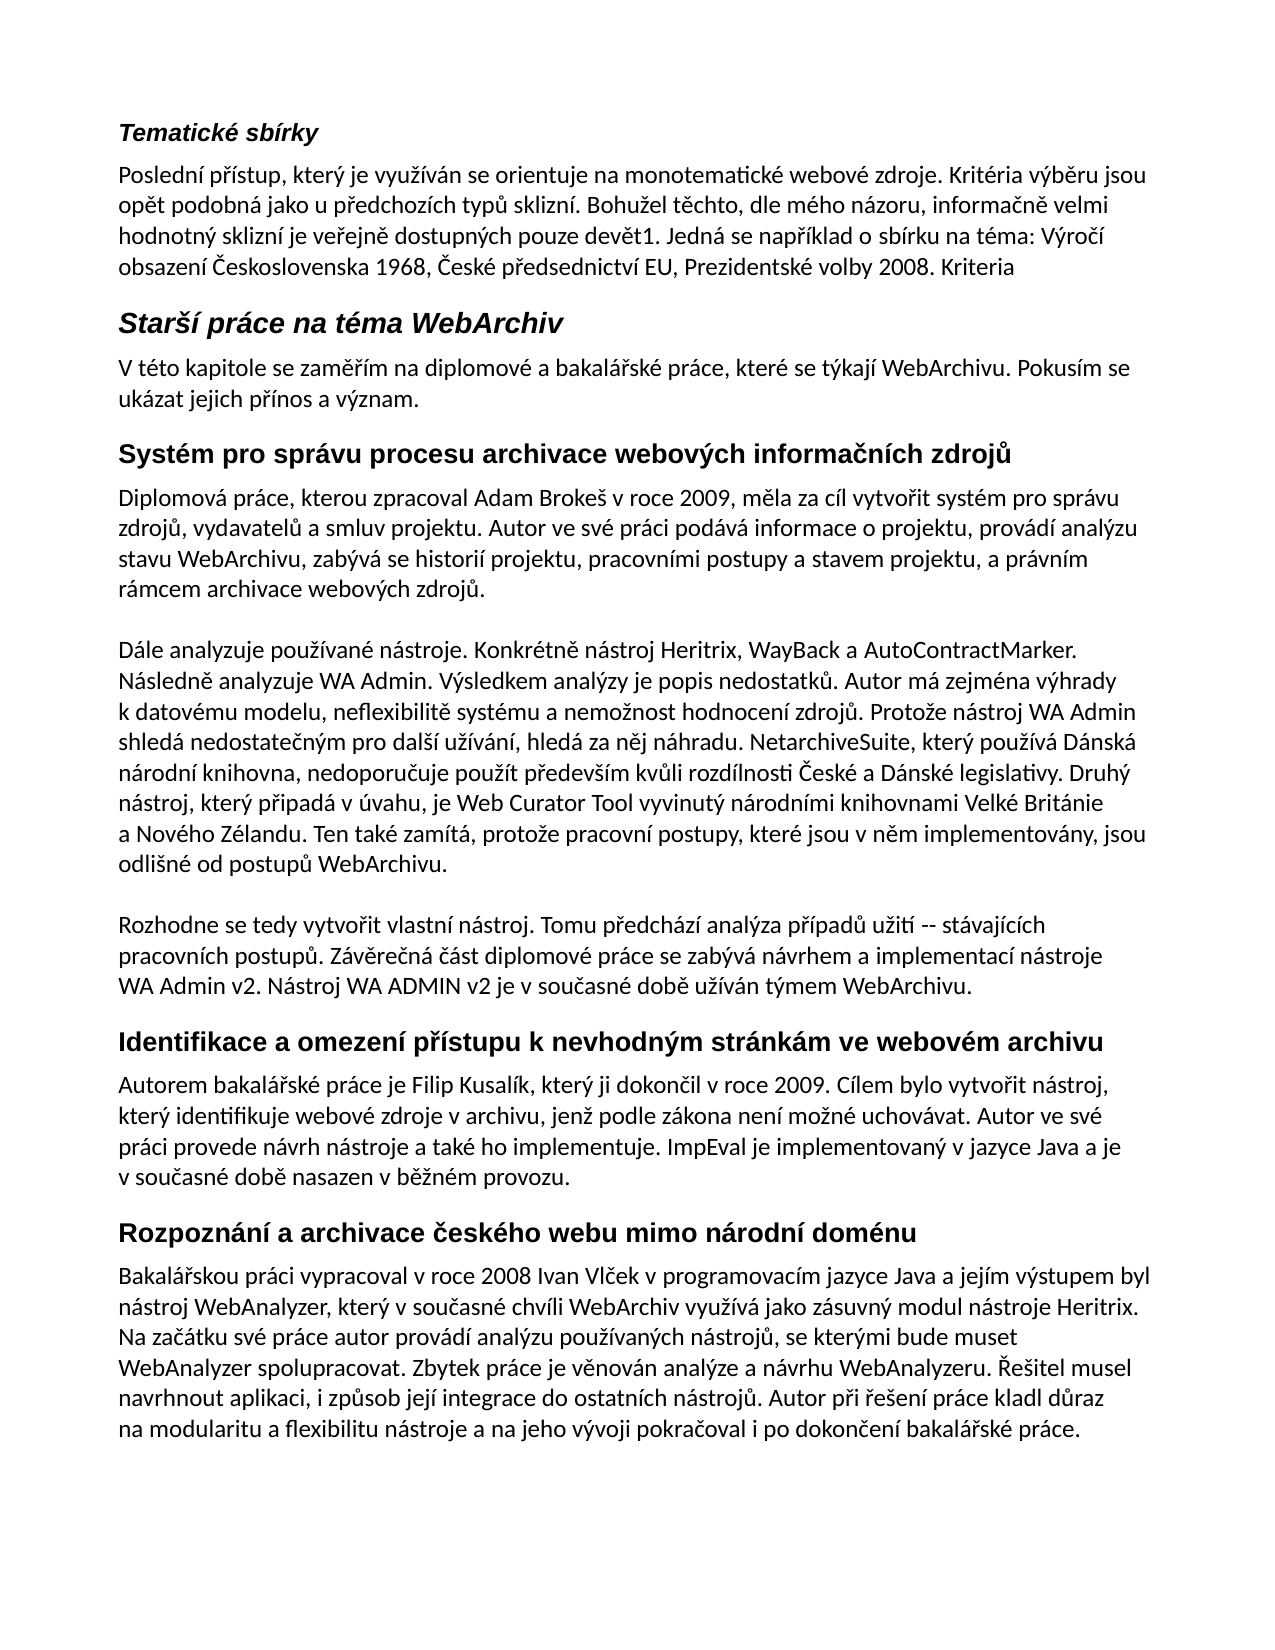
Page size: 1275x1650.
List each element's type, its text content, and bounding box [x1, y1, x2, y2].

subtitle Systém pro správu procesu archivace webových informačních zdrojů [118, 438, 1157, 469]
subtitle Starší práce na téma WebArchiv [118, 306, 1157, 340]
text Diplomová práce, kterou zpracoval Adam Brokeš v roce 2009, měla za cíl vytvořit systém pro správu zdrojů, vydavatelů a smluv projektu. Autor ve své práci podává informace o projektu, provádí analýzu stavu WebArchivu, zabývá se historií projektu, pracovními postupy a stavem projektu, a právním rámcem archivace webových zdrojů. [118, 482, 1157, 604]
text Dále analyzuje používané nástroje. Konkrétně nástroj Heritrix, WayBack a AutoContractMarker. Následně analyzuje WA Admin. Výsledkem analýzy je popis nedostatků. Autor má zejména výhrady k datovému modelu, neflexibilitě systému a nemožnost hodnocení zdrojů. Protože nástroj WA Admin shledá nedostatečným pro další užívání, hledá za něj náhradu. NetarchiveSuite, který používá Dánská národní knihovna, nedoporučuje použít především kvůli rozdílnosti České a Dánské legislativy. Druhý nástroj, který připadá v úvahu, je Web Curator Tool vyvinutý národními knihovnami Velké Británie a Nového Zélandu. Ten také zamítá, protože pracovní postupy, které jsou v něm implementovány, jsou odlišné od postupů WebArchivu. [118, 635, 1157, 879]
text Bakalářskou práci vypracoval v roce 2008 Ivan Vlček v programovacím jazyce Java a jejím výstupem byl nástroj WebAnalyzer, který v současné chvíli WebArchiv využívá jako zásuvný modul nástroje Heritrix. Na začátku své práce autor provádí analýzu používaných nástrojů, se kterými bude muset WebAnalyzer spolupracovat. Zbytek práce je věnován analýze a návrhu WebAnalyzeru. Řešitel musel navrhnout aplikaci, i způsob její integrace do ostatních nástrojů. Autor při řešení práce kladl důraz na modularitu a flexibilitu nástroje a na jeho vývoji pokračoval i po dokončení bakalářské práce. [118, 1261, 1157, 1444]
subtitle Tematické sbírky [118, 118, 1157, 147]
text V této kapitole se zaměřím na diplomové a bakalářské práce, které se týkají WebArchivu. Pokusím se ukázat jejich přínos a význam. [118, 352, 1157, 413]
subtitle Rozpoznání a archivace českého webu mimo národní doménu [118, 1217, 1157, 1248]
text Autorem bakalářské práce je Filip Kusalík, který ji dokončil v roce 2009. Cílem bylo vytvořit nástroj, který identifikuje webové zdroje v archivu, jenž podle zákona není možné uchovávat. Autor ve své práci provede návrh nástroje a také ho implementuje. ImpEval je implementovaný v jazyce Java a je v současné době nasazen v běžném provozu. [118, 1070, 1157, 1192]
text Rozhodne se tedy vytvořit vlastní nástroj. Tomu předchází analýza případů užití -- stávajících pracovních postupů. Závěrečná část diplomové práce se zabývá návrhem a implementací nástroje WA Admin v2. Nástroj WA ADMIN v2 je v současné době užíván týmem WebArchivu. [118, 909, 1157, 1001]
subtitle Identifikace a omezení přístupu k nevhodným stránkám ve webovém archivu [118, 1026, 1157, 1057]
text Poslední přístup, který je využíván se orientuje na monotematické webové zdroje. Kritéria výběru jsou opět podobná jako u předchozích typů sklizní. Bohužel těchto, dle mého názoru, informačně velmi hodnotný sklizní je veřejně dostupných pouze devět1. Jedná se například o sbírku na téma: Výročí obsazení Československa 1968, České předsednictví EU, Prezidentské volby 2008. Kriteria [118, 159, 1157, 281]
